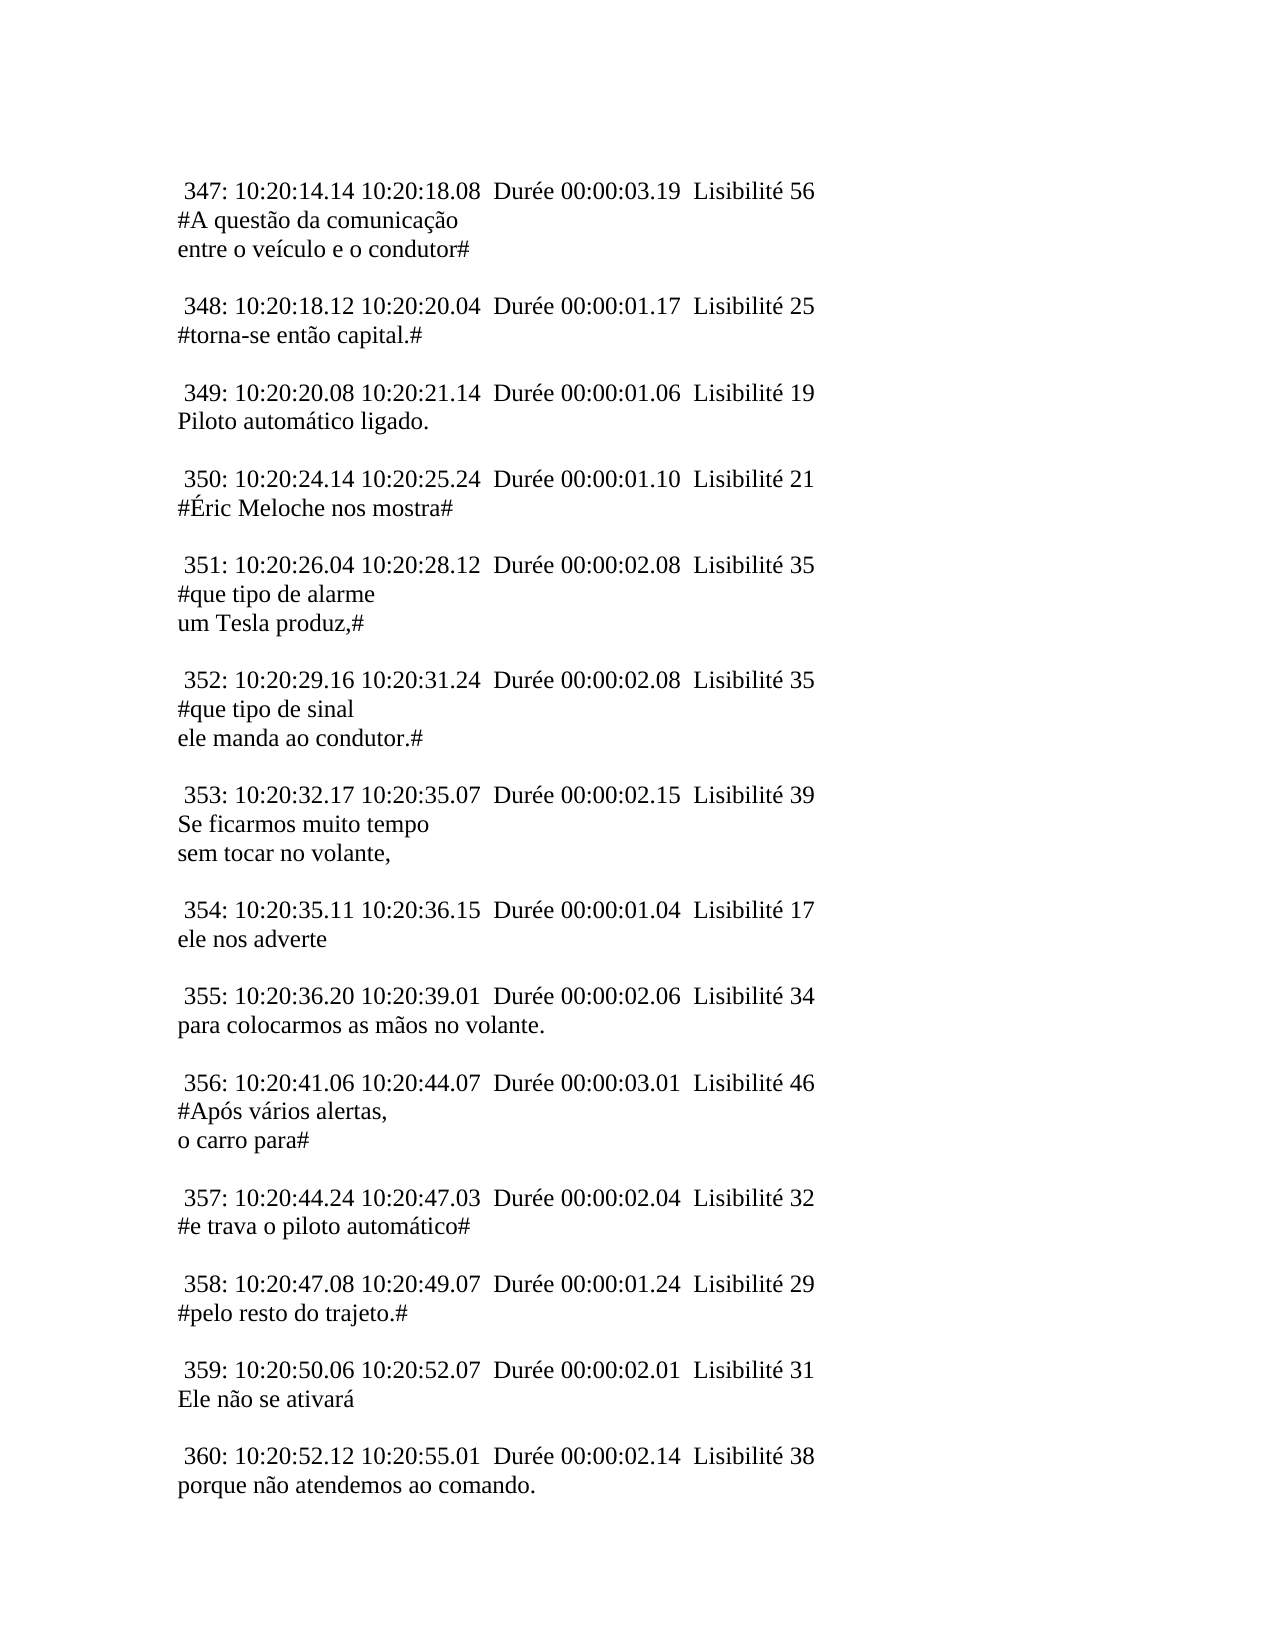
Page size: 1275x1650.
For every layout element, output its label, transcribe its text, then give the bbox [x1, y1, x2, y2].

text 348: 10:20:18.12 10:20:20.04 Durée 00:00:01.17 Lisibilité 25 [177, 291, 1098, 320]
text 357: 10:20:44.24 10:20:47.03 Durée 00:00:02.04 Lisibilité 32 [177, 1183, 1098, 1211]
text #Após vários alertas, [177, 1096, 1098, 1125]
text Piloto automático ligado. [177, 406, 1098, 435]
text sem tocar no volante, [177, 838, 1098, 866]
text 351: 10:20:26.04 10:20:28.12 Durée 00:00:02.08 Lisibilité 35 [177, 550, 1098, 579]
text #que tipo de alarme [177, 579, 1098, 608]
text Se ficarmos muito tempo [177, 809, 1098, 838]
text entre o veículo e o condutor# [177, 234, 1098, 263]
text 354: 10:20:35.11 10:20:36.15 Durée 00:00:01.04 Lisibilité 17 [177, 895, 1098, 924]
text um Tesla produz,# [177, 608, 1098, 636]
text 356: 10:20:41.06 10:20:44.07 Durée 00:00:03.01 Lisibilité 46 [177, 1068, 1098, 1096]
text Ele não se ativará [177, 1384, 1098, 1413]
text 350: 10:20:24.14 10:20:25.24 Durée 00:00:01.10 Lisibilité 21 [177, 464, 1098, 493]
text 359: 10:20:50.06 10:20:52.07 Durée 00:00:02.01 Lisibilité 31 [177, 1355, 1098, 1384]
text #e trava o piloto automático# [177, 1211, 1098, 1240]
text ele nos adverte [177, 924, 1098, 953]
text #Éric Meloche nos mostra# [177, 493, 1098, 521]
text #que tipo de sinal [177, 694, 1098, 723]
text 352: 10:20:29.16 10:20:31.24 Durée 00:00:02.08 Lisibilité 35 [177, 665, 1098, 694]
text #torna-se então capital.# [177, 320, 1098, 349]
text 347: 10:20:14.14 10:20:18.08 Durée 00:00:03.19 Lisibilité 56 [177, 176, 1098, 205]
text o carro para# [177, 1125, 1098, 1154]
text 349: 10:20:20.08 10:20:21.14 Durée 00:00:01.06 Lisibilité 19 [177, 378, 1098, 406]
text 360: 10:20:52.12 10:20:55.01 Durée 00:00:02.14 Lisibilité 38 [177, 1441, 1098, 1470]
text 353: 10:20:32.17 10:20:35.07 Durée 00:00:02.15 Lisibilité 39 [177, 780, 1098, 809]
text ele manda ao condutor.# [177, 723, 1098, 751]
text #pelo resto do trajeto.# [177, 1298, 1098, 1326]
text #A questão da comunicação [177, 205, 1098, 234]
text porque não atendemos ao comando. [177, 1470, 1098, 1499]
text 358: 10:20:47.08 10:20:49.07 Durée 00:00:01.24 Lisibilité 29 [177, 1269, 1098, 1298]
text 355: 10:20:36.20 10:20:39.01 Durée 00:00:02.06 Lisibilité 34 [177, 981, 1098, 1010]
text para colocarmos as mãos no volante. [177, 1010, 1098, 1039]
